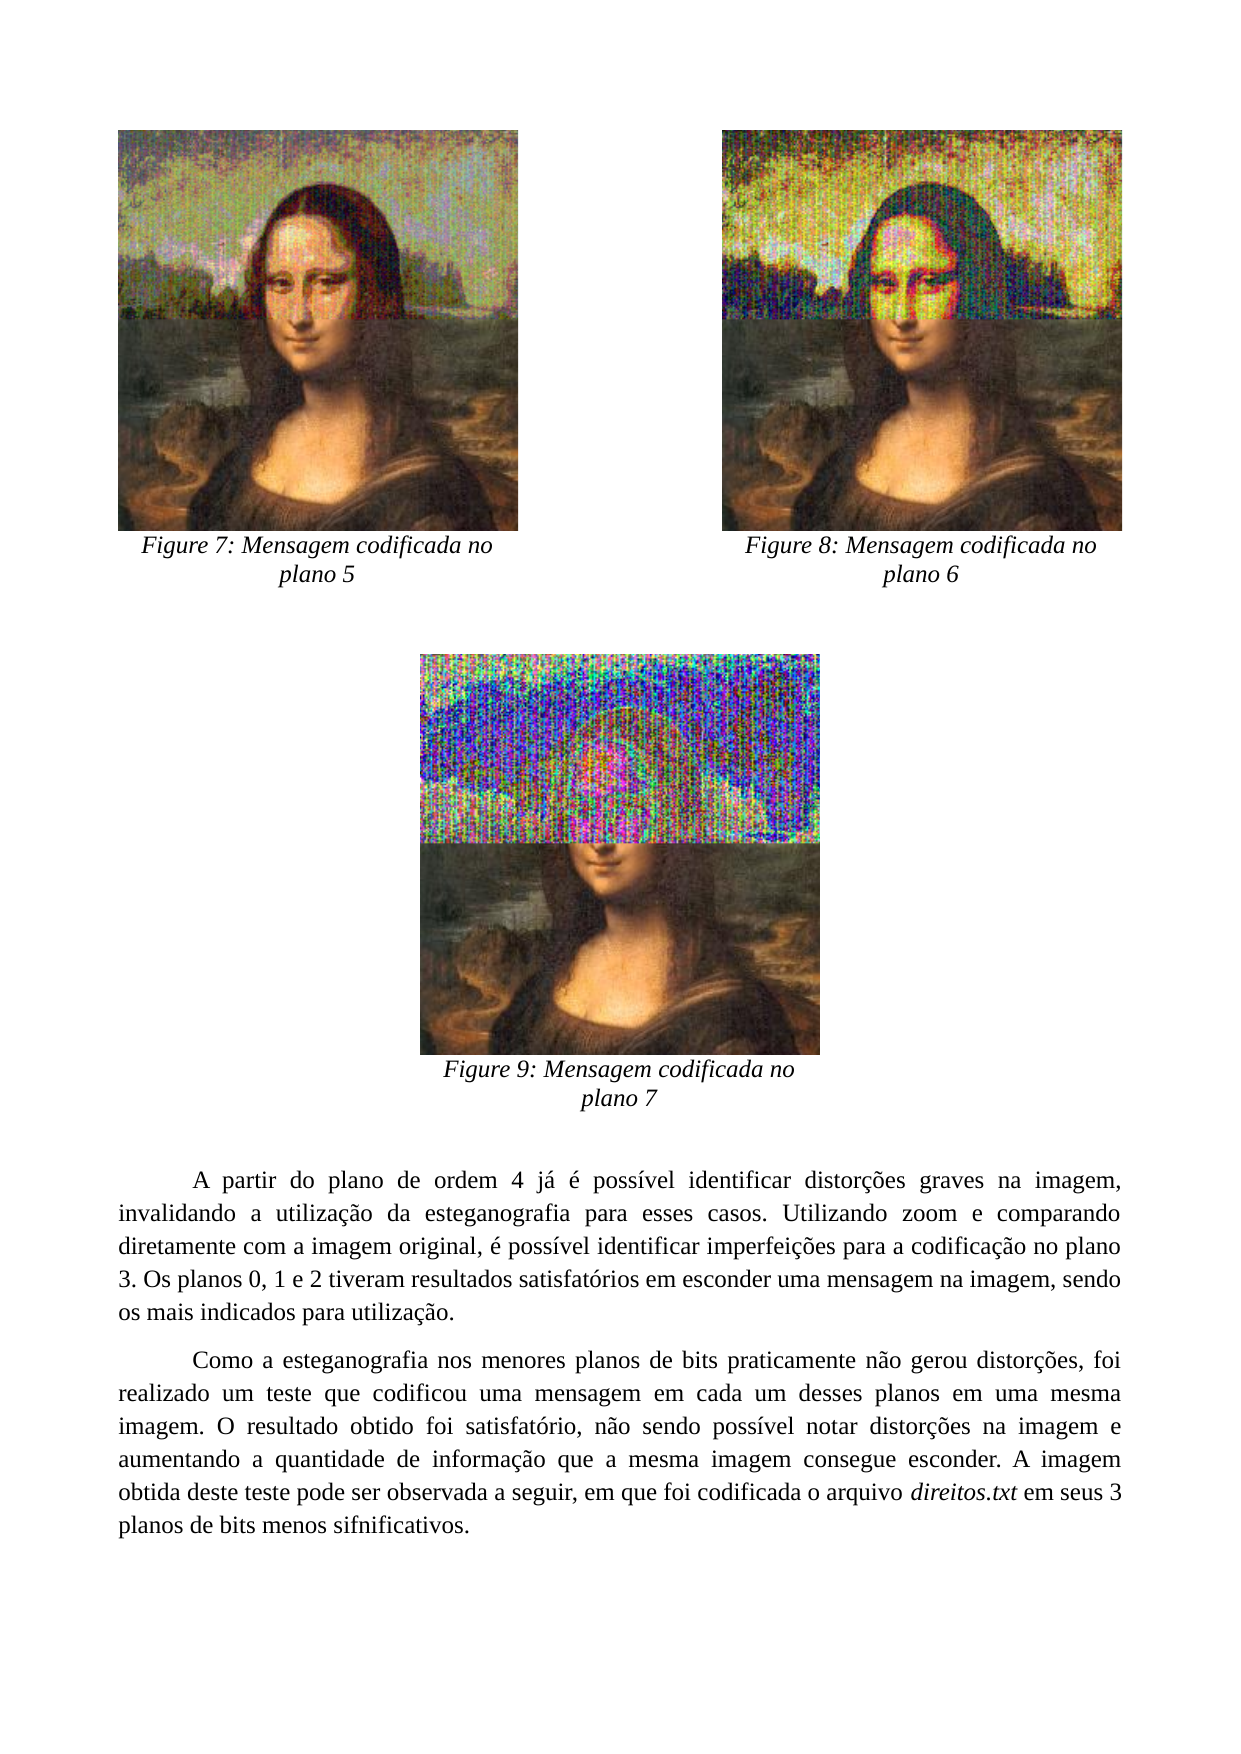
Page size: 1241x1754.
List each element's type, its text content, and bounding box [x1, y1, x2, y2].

text A partir do plano de ordem 4 já é possível identificar distorções graves na imagem, invalidando a utilização da esteganografia para esses casos. Utilizando zoom e comparando diretamente com a imagem original, é possível identificar imperfeições para a codificação no plano 3. Os planos 0, 1 e 2 tiveram resultados satisfatórios em esconder uma mensagem na imagem, sendo os mais indicados para utilização. [118, 1165, 1122, 1326]
picture [118, 130, 519, 531]
text Figure 8: Mensagem codificada no plano 6 [722, 531, 1122, 588]
picture [420, 654, 820, 1055]
text Figure 7: Mensagem codificada no plano 5 [118, 531, 518, 588]
picture [722, 130, 1123, 531]
text Como a esteganografia nos menores planos de bits praticamente não gerou distorções, foi realizado um teste que codificou uma mensagem em cada um desses planos em uma mesma imagem. O resultado obtido foi satisfatório, não sendo possível notar distorções na imagem e aumentando a quantidade de informação que a mesma imagem consegue esconder. A imagem obtida deste teste pode ser observada a seguir, em que foi codificada o arquivo direitos.txt em seus 3 planos de bits menos sifnificativos. [118, 1345, 1122, 1539]
text Figure 9: Mensagem codificada no plano 7 [420, 1055, 820, 1112]
